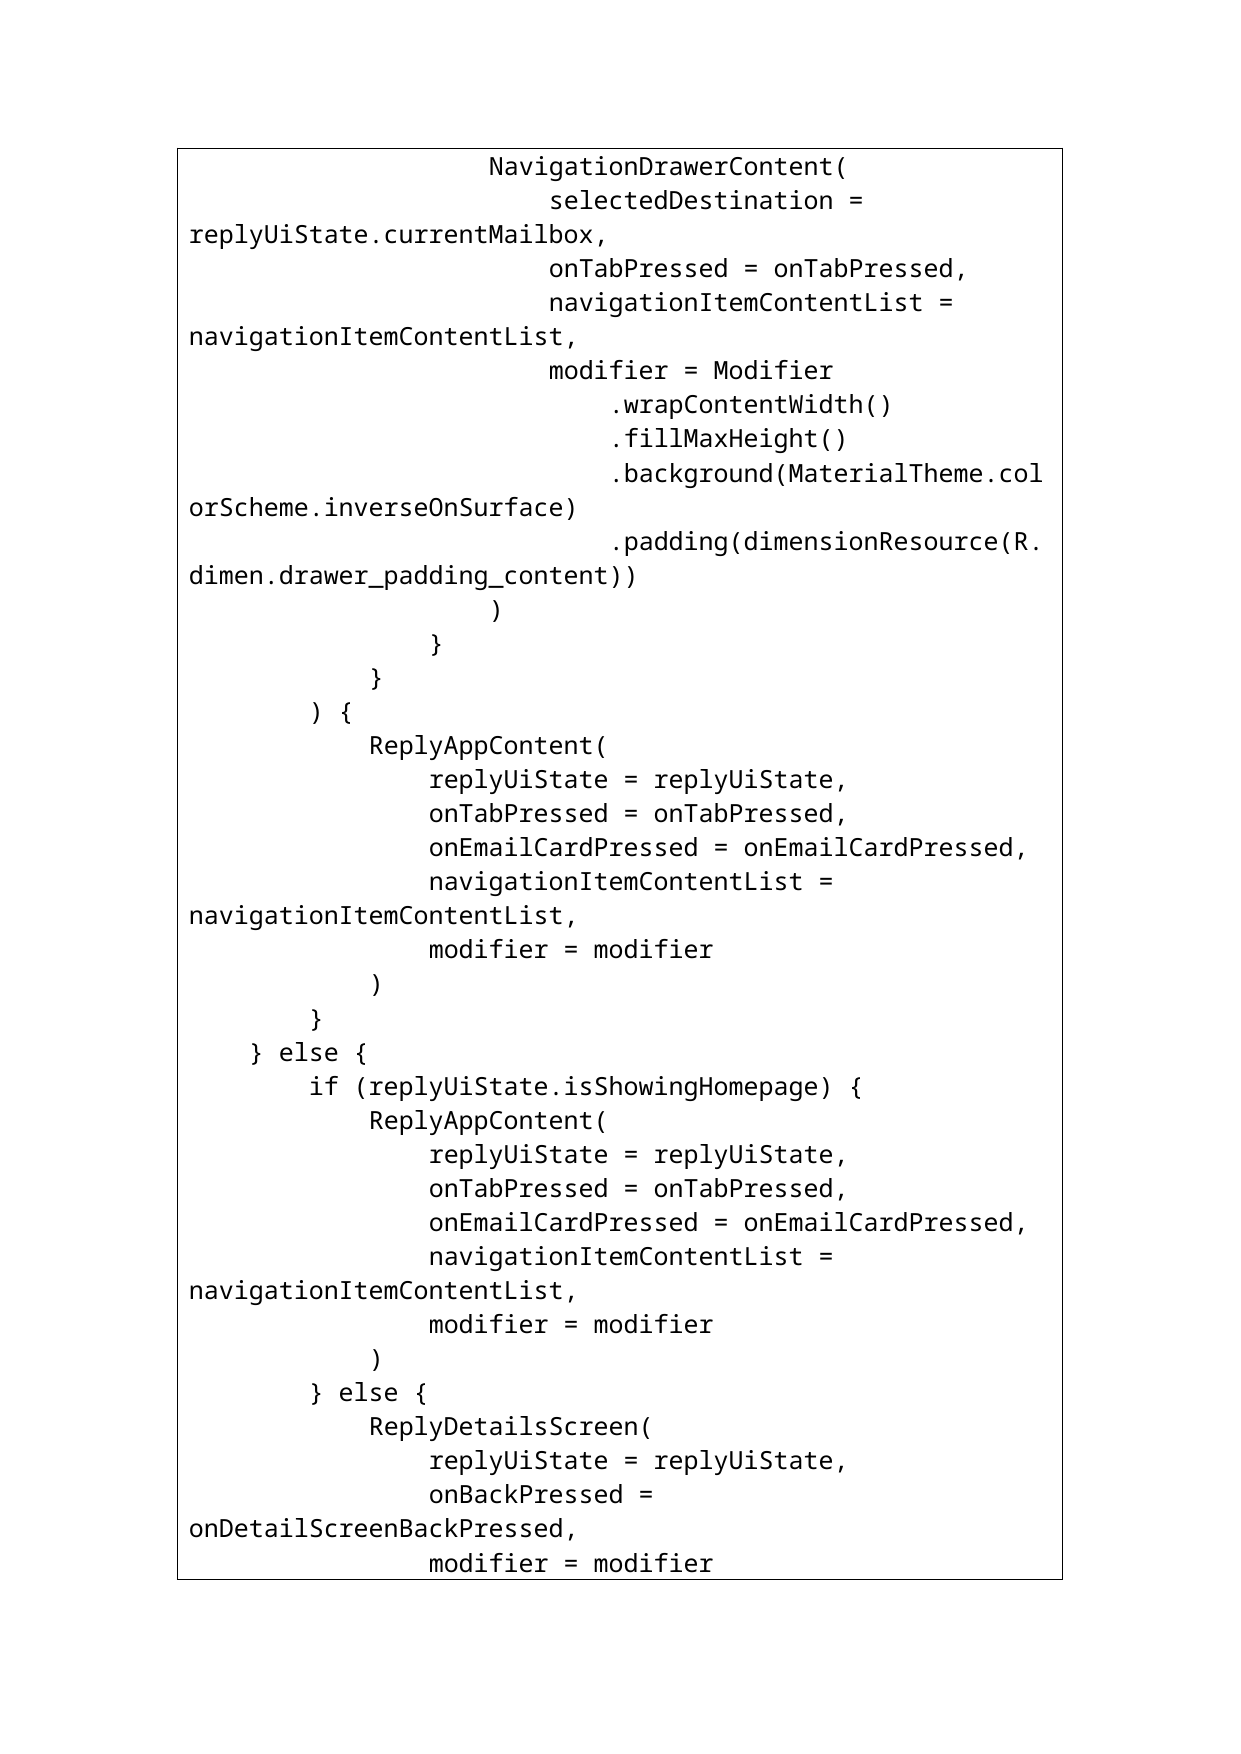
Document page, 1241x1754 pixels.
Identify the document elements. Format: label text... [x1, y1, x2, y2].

table_header NavigationDrawerContent( selectedDestination = replyUiState.currentMailbox, onTabPressed = onTabPressed, navigationItemContentList = navigationItemContentList, modifier = Modifier .wrapContentWidth() .fillMaxHeight() .background(MaterialTheme.colorScheme.inverseOnSurface) .padding(dimensionResource(R.dimen.drawer_padding_content)) ) } } ) { ReplyAppContent( replyUiState = replyUiState, onTabPressed = onTabPressed, onEmailCardPressed = onEmailCardPressed, navigationItemContentList = navigationItemContentList, modifier = modifier ) } } else { if (replyUiState.isShowingHomepage) { ReplyAppContent( replyUiState = replyUiState, onTabPressed = onTabPressed, onEmailCardPressed = onEmailCardPressed, navigationItemContentList = navigationItemContentList, modifier = modifier ) } else { ReplyDetailsScreen( replyUiState = replyUiState, onBackPressed = onDetailScreenBackPressed, modifier = modifier [178, 149, 1062, 1579]
